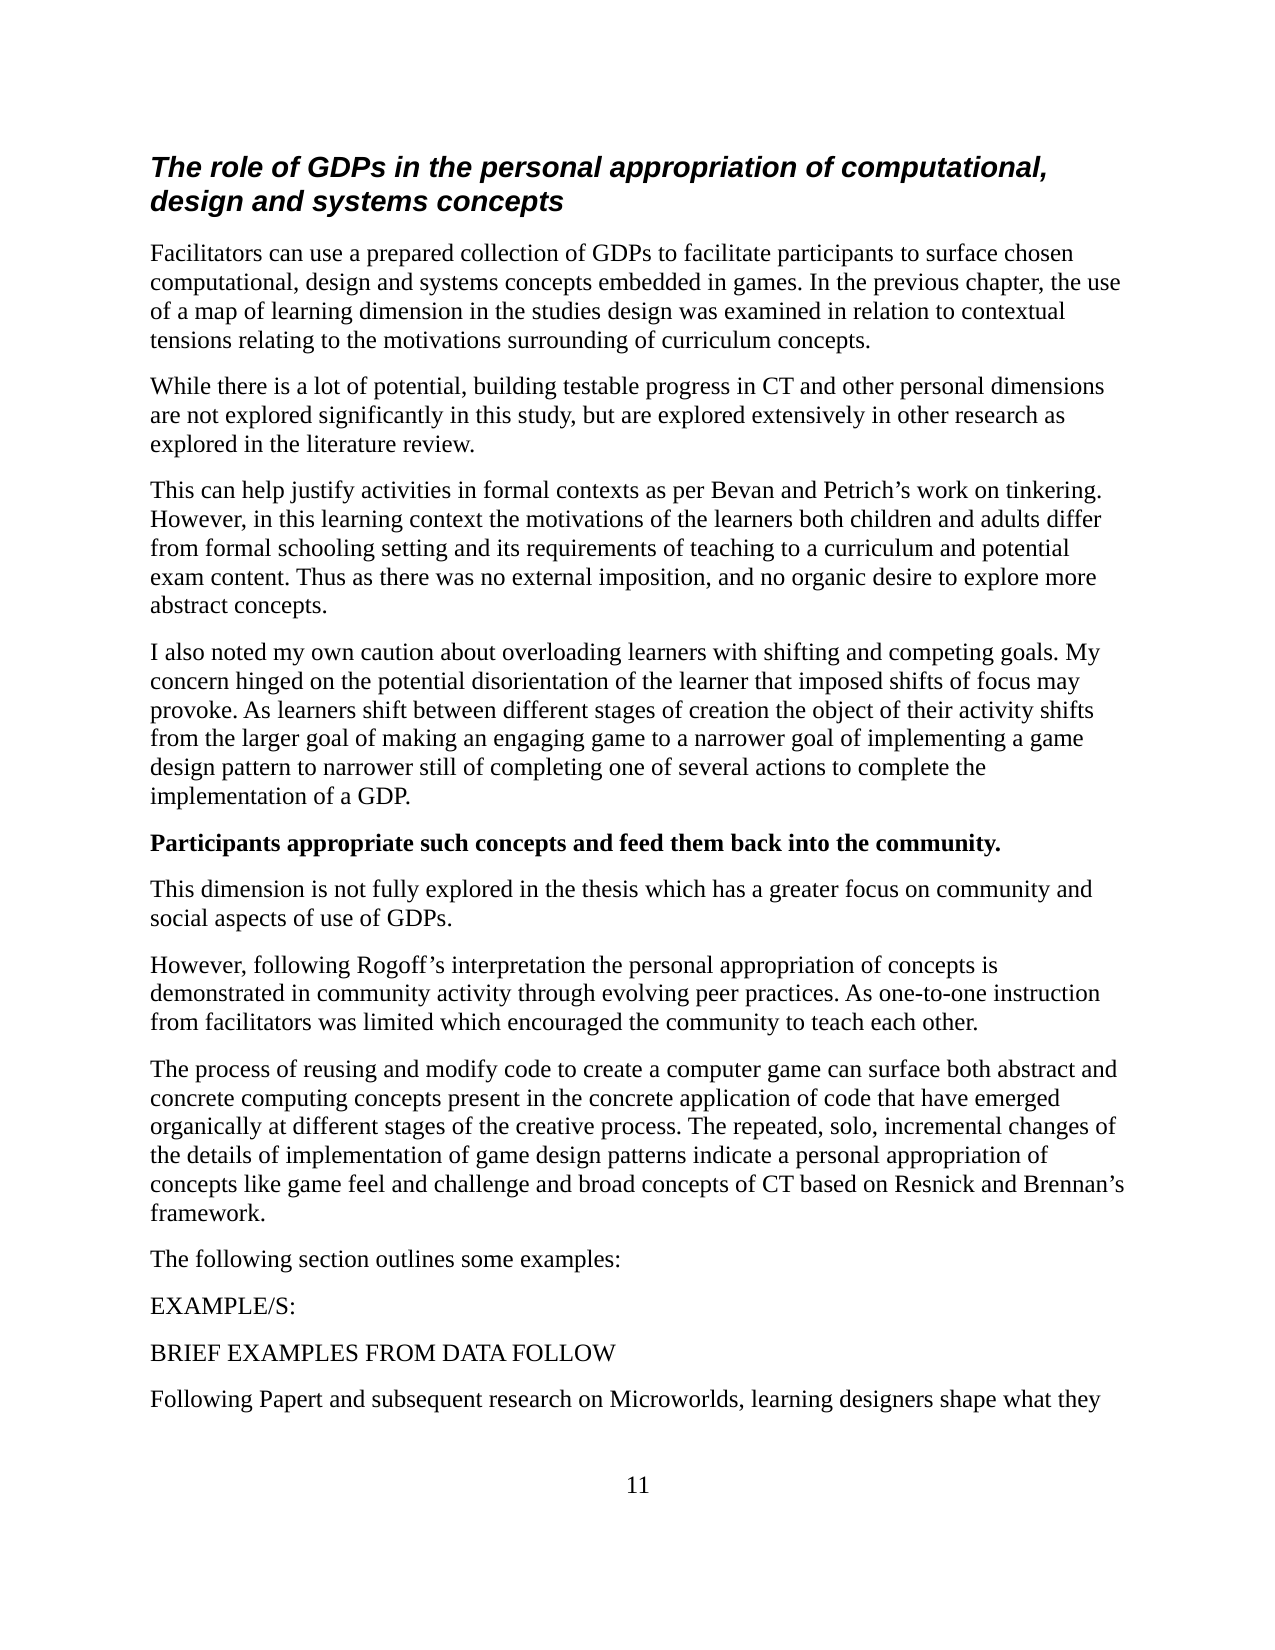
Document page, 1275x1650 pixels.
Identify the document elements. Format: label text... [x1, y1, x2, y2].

text The following section outlines some examples: [150, 1244, 1125, 1273]
text Participants appropriate such concepts and feed them back into the community. [150, 828, 1125, 856]
text I also noted my own caution about overloading learners with shifting and competing goals. My concern hinged on the potential disorientation of the learner that imposed shifts of focus may provoke. As learners shift between different stages of creation the object of their activity shifts from the larger goal of making an engaging game to a narrower goal of implementing a game design pattern to narrower still of completing one of several actions to complete the implementation of a GDP. [150, 637, 1125, 810]
text Facilitators can use a prepared collection of GDPs to facilitate participants to surface chosen computational, design and systems concepts embedded in games. In the previous chapter, the use of a map of learning dimension in the studies design was examined in relation to contextual tensions relating to the motivations surrounding of curriculum concepts. [150, 238, 1125, 353]
text BRIEF EXAMPLES FROM DATA FOLLOW [150, 1338, 1125, 1366]
text EXAMPLE/S: [150, 1291, 1125, 1320]
text Following Papert and subsequent research on Microworlds, learning designers shape what they [150, 1384, 1125, 1413]
text This dimension is not fully explored in the thesis which has a greater focus on community and social aspects of use of GDPs. [150, 874, 1125, 932]
subtitle The role of GDPs in the personal appropriation of computational, design and systems concepts [150, 150, 1125, 217]
text However, following Rogoff’s interpretation the personal appropriation of concepts is demonstrated in community activity through evolving peer practices. As one-to-one instruction from facilitators was limited which encouraged the community to teach each other. [150, 950, 1125, 1036]
text The process of reusing and modify code to create a computer game can surface both abstract and concrete computing concepts present in the concrete application of code that have emerged organically at different stages of the creative process. The repeated, solo, incremental changes of the details of implementation of game design patterns indicate a personal appropriation of concepts like game feel and challenge and broad concepts of CT based on Resnick and Brennan’s framework. [150, 1054, 1125, 1226]
text While there is a lot of potential, building testable progress in CT and other personal dimensions are not explored significantly in this study, but are explored extensively in other research as explored in the literature review. [150, 371, 1125, 458]
text This can help justify activities in formal contexts as per Bevan and Petrich’s work on tinkering. However, in this learning context the motivations of the learners both children and adults differ from formal schooling setting and its requirements of teaching to a curriculum and potential exam content. Thus as there was no external imposition, and no organic desire to explore more abstract concepts. [150, 476, 1125, 619]
